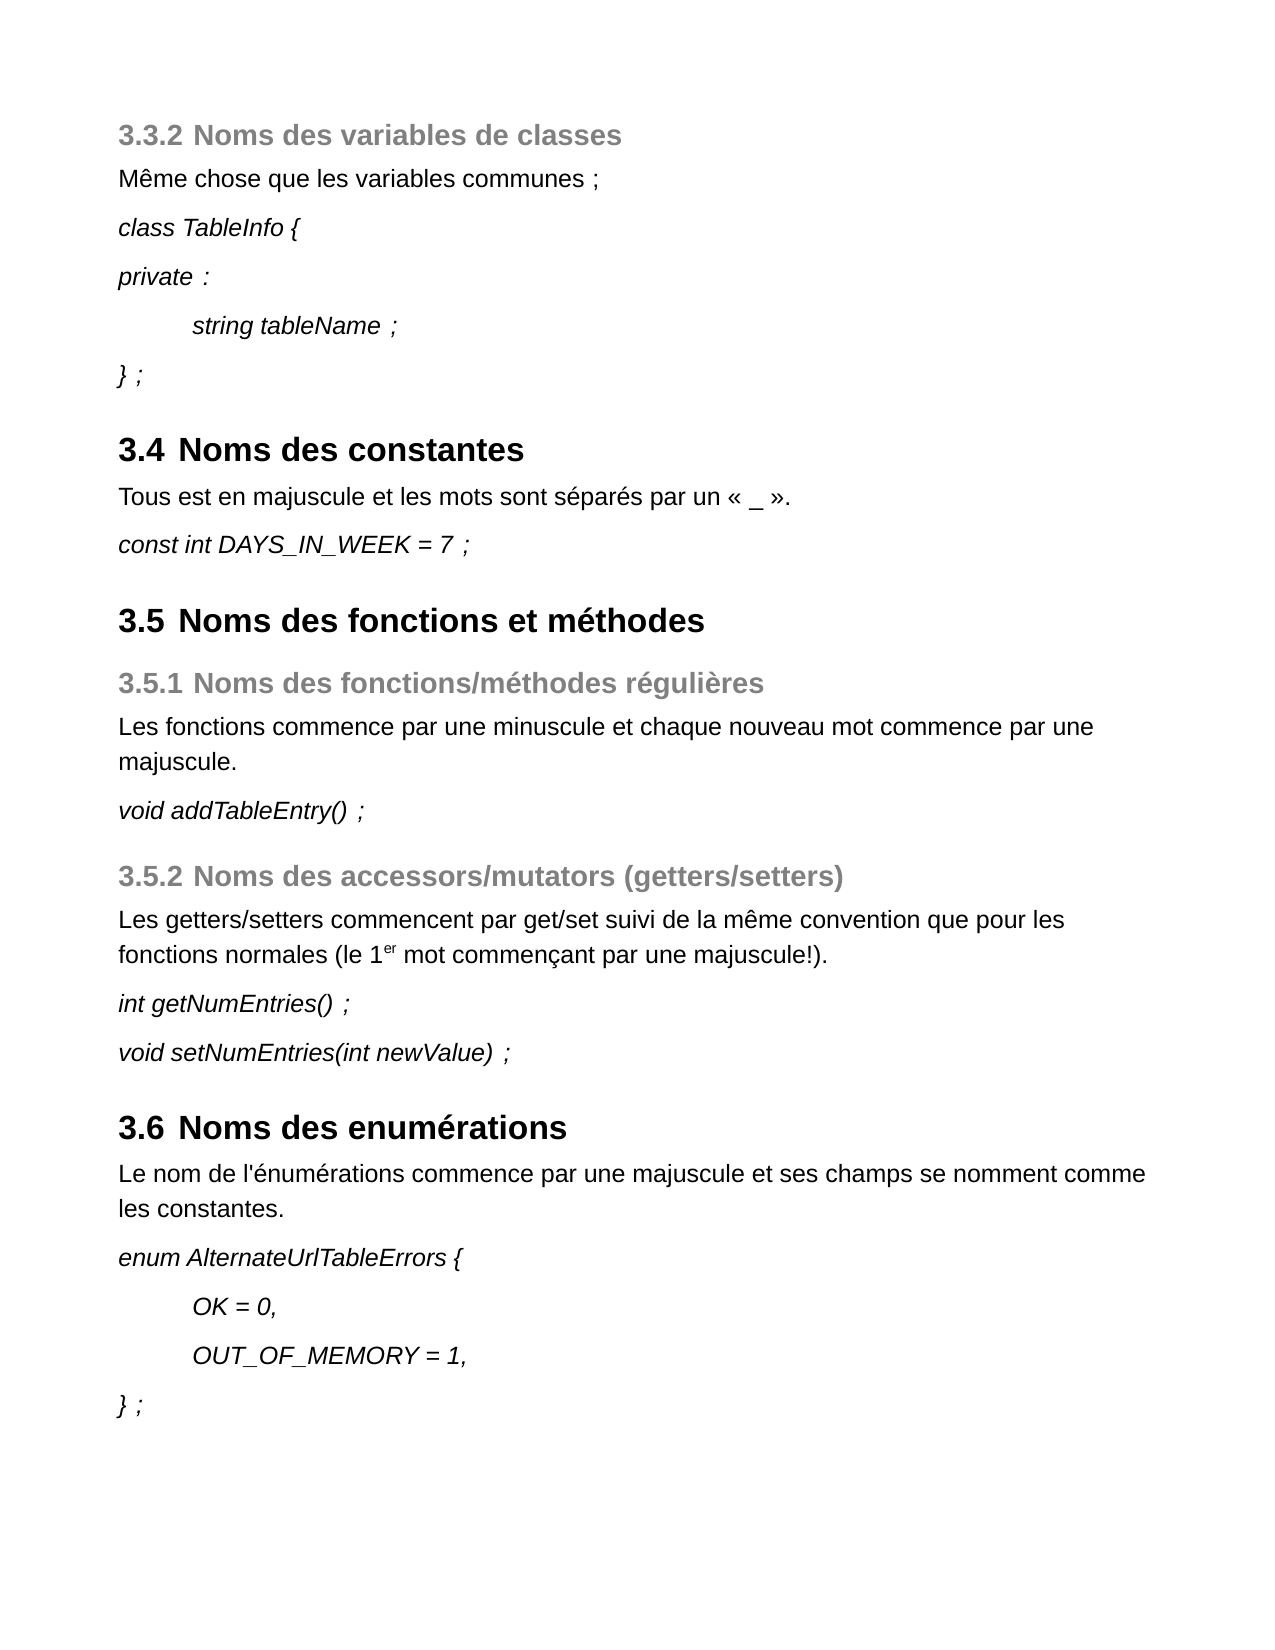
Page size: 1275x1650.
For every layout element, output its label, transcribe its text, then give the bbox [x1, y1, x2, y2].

subtitle Noms des accessors/mutators (getters/setters) [118, 859, 1157, 893]
text OK = 0, [118, 1292, 1157, 1320]
subtitle Noms des variables de classes [118, 118, 1157, 152]
subtitle Noms des fonctions et méthodes [118, 600, 1157, 639]
text class TableInfo { [118, 213, 1157, 242]
text enum AlternateUrlTableErrors { [118, 1243, 1157, 1271]
subtitle Noms des enumérations [118, 1108, 1157, 1147]
text void addTableEntry() ; [118, 796, 1157, 824]
text } ; [118, 1390, 1157, 1418]
text int getNumEntries() ; [118, 989, 1157, 1018]
text Même chose que les variables communes ; [118, 164, 1157, 193]
text const int DAYS_IN_WEEK = 7 ; [118, 531, 1157, 559]
text string tableName ; [118, 311, 1157, 340]
text void setNumEntries(int newValue) ; [118, 1038, 1157, 1067]
text OUT_OF_MEMORY = 1, [118, 1341, 1157, 1369]
text private : [118, 262, 1157, 291]
text Le nom de l'énumérations commence par une majuscule et ses champs se nomment comme les constantes. [118, 1159, 1157, 1222]
text Les getters/setters commencent par get/set suivi de la même convention que pour les fonctions normales (le 1er mot commençant par une majuscule!). [118, 905, 1157, 969]
text Les fonctions commence par une minuscule et chaque nouveau mot commence par une majuscule. [118, 712, 1157, 775]
subtitle Noms des fonctions/méthodes régulières [118, 666, 1157, 700]
text Tous est en majuscule et les mots sont séparés par un « _ ». [118, 481, 1157, 510]
text } ; [118, 360, 1157, 389]
subtitle Noms des constantes [118, 430, 1157, 469]
